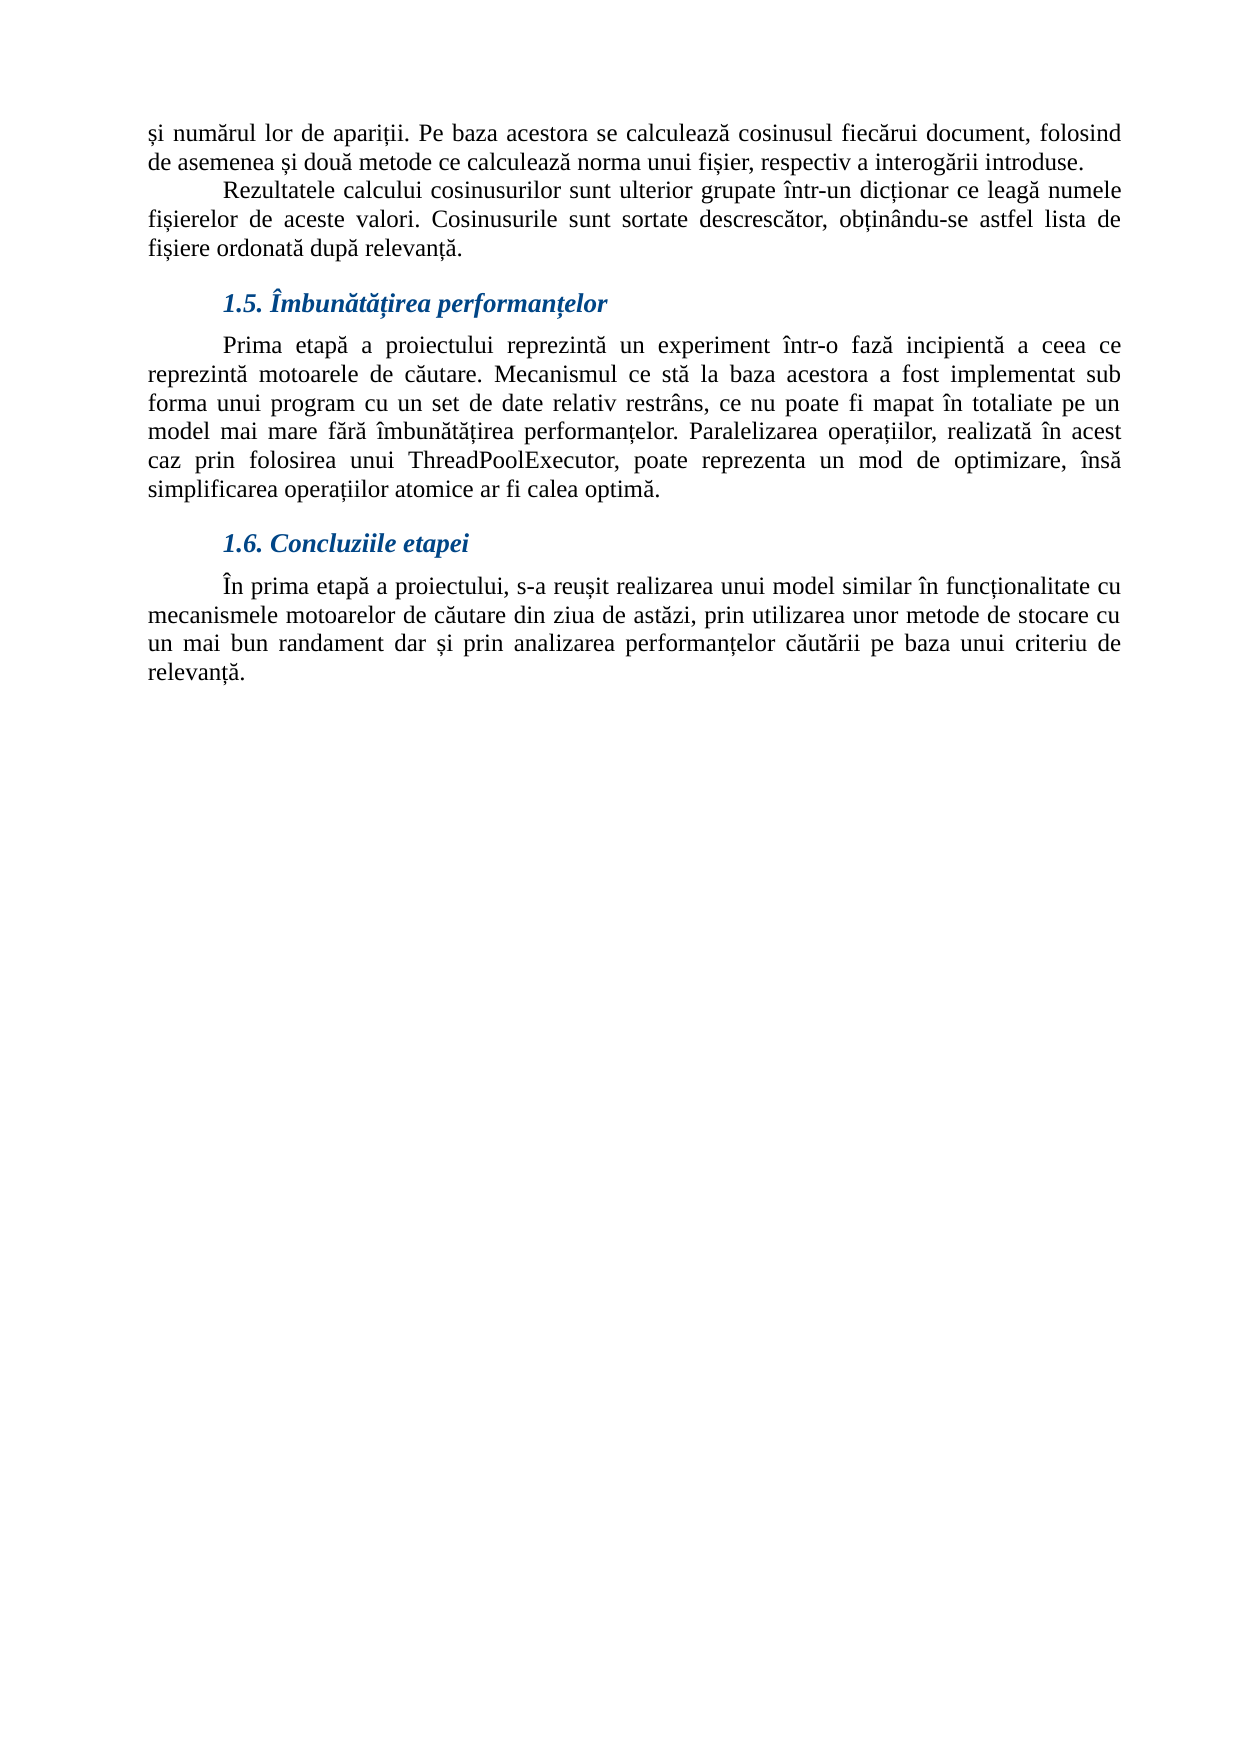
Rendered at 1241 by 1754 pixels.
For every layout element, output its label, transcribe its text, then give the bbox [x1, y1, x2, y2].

subtitle Concluziile etapei [223, 527, 1122, 559]
text În prima etapă a proiectului, s-a reușit realizarea unui model similar în funcționalitate cu mecanismele motoarelor de căutare din ziua de astăzi, prin utilizarea unor metode de stocare cu un mai bun randament dar și prin analizarea performanțelor căutării pe baza unui criteriu de relevanță. [148, 571, 1122, 686]
text Rezultatele calcului cosinusurilor sunt ulterior grupate într-un dicționar ce leagă numele fișierelor de aceste valori. Cosinusurile sunt sortate descrescător, obținându-se astfel lista de fișiere ordonată după relevanță. [148, 176, 1122, 262]
text și numărul lor de apariții. Pe baza acestora se calculează cosinusul fiecărui document, folosind de asemenea și două metode ce calculează norma unui fișier, respectiv a interogării introduse. [148, 118, 1122, 176]
text Prima etapă a proiectului reprezintă un experiment într-o fază incipientă a ceea ce reprezintă motoarele de căutare. Mecanismul ce stă la baza acestora a fost implementat sub forma unui program cu un set de date relativ restrâns, ce nu poate fi mapat în totaliate pe un model mai mare fără îmbunătățirea performanțelor. Paralelizarea operațiilor, realizată în acest caz prin folosirea unui ThreadPoolExecutor, poate reprezenta un mod de optimizare, însă simplificarea operațiilor atomice ar fi calea optimă. [148, 330, 1122, 503]
subtitle Îmbunătățirea performanțelor [223, 287, 1122, 318]
